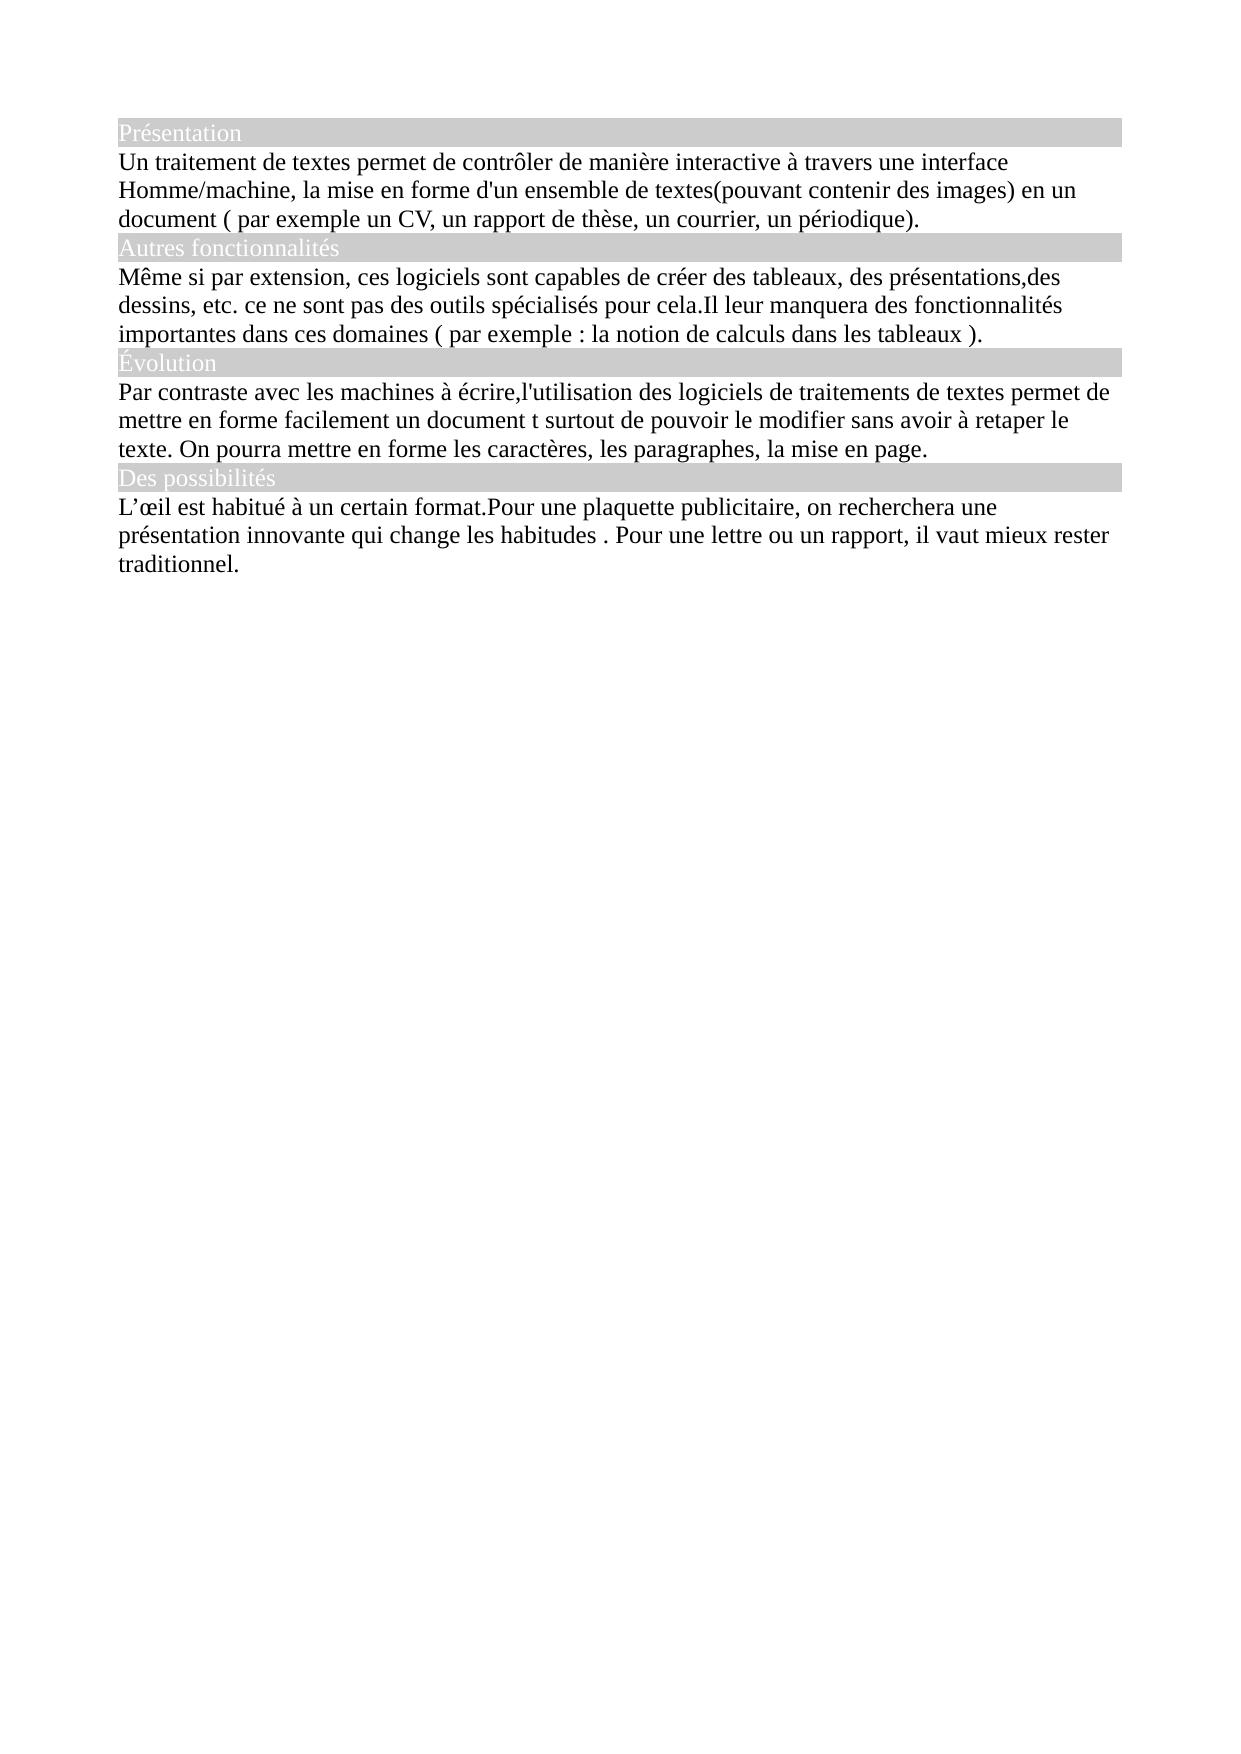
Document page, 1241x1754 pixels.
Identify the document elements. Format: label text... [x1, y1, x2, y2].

text Présentation [118, 118, 1122, 147]
text L’œil est habitué à un certain format.Pour une plaquette publicitaire, on recherchera une présentation innovante qui change les habitudes . Pour une lettre ou un rapport, il vaut mieux rester traditionnel. [118, 492, 1122, 578]
text Autres fonctionnalités [118, 233, 1122, 262]
text Par contraste avec les machines à écrire,l'utilisation des logiciels de traitements de textes permet de mettre en forme facilement un document t surtout de pouvoir le modifier sans avoir à retaper le texte. On pourra mettre en forme les caractères, les paragraphes, la mise en page. [118, 377, 1122, 463]
text Même si par extension, ces logiciels sont capables de créer des tableaux, des présentations,des dessins, etc. ce ne sont pas des outils spécialisés pour cela.Il leur manquera des fonctionnalités importantes dans ces domaines ( par exemple : la notion de calculs dans les tableaux ). [118, 262, 1122, 348]
text Des possibilités [118, 463, 1122, 492]
text Évolution [118, 348, 1122, 377]
text Un traitement de textes permet de contrôler de manière interactive à travers une interface Homme/machine, la mise en forme d'un ensemble de textes(pouvant contenir des images) en un document ( par exemple un CV, un rapport de thèse, un courrier, un périodique). [118, 147, 1122, 233]
